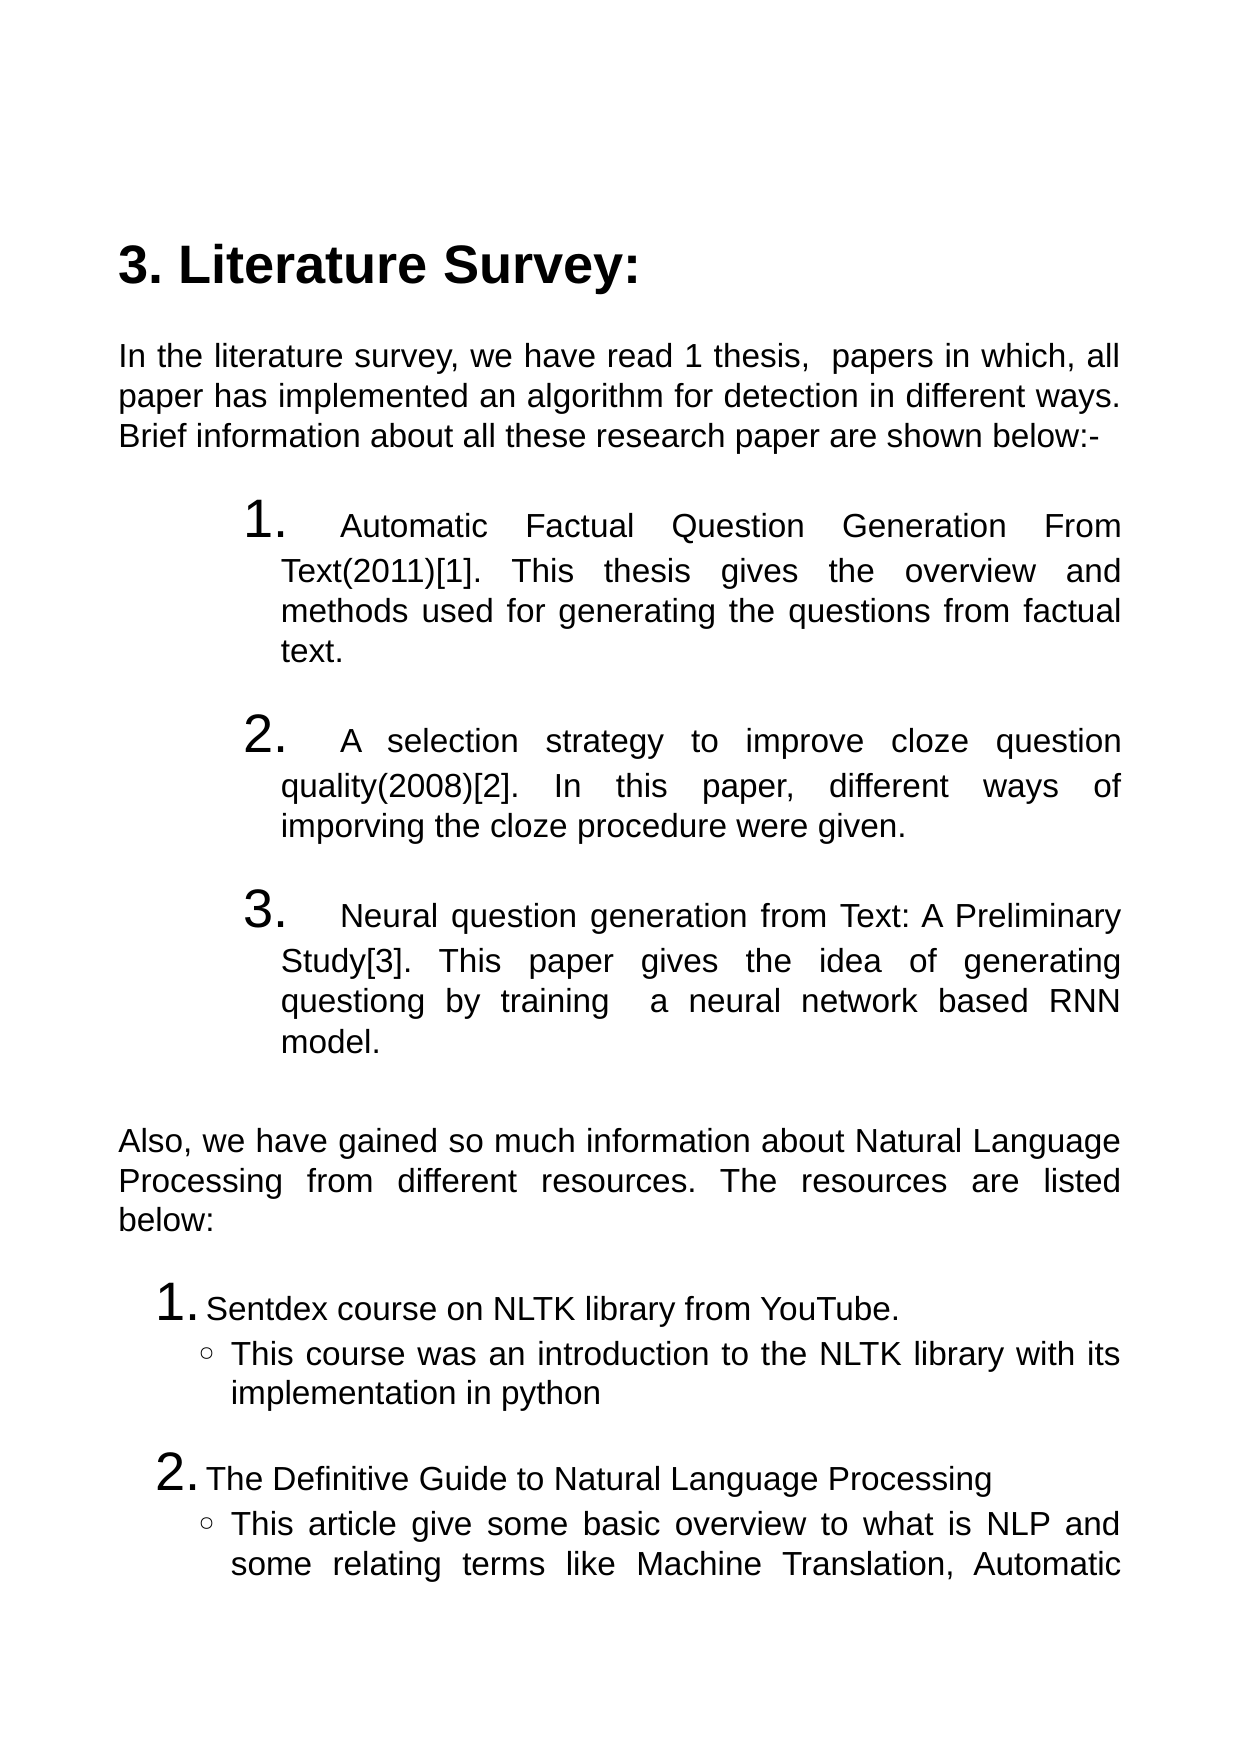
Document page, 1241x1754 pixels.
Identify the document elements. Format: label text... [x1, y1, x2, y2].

list In the literature survey, we have read 1 thesis, papers in which, all paper has implemented an algorithm for detection in different ways. Brief information about all these research paper are shown below:- [118, 336, 1122, 455]
list Automatic Factual Question Generation From Text(2011)[1]. This thesis gives the overview and methods used for generating the questions from factual text. [243, 487, 1122, 670]
list This article give some basic overview to what is NLP and some relating terms like Machine Translation, Automatic [193, 1504, 1122, 1582]
text Also, we have gained so much information about Natural Language Processing from different resources. The resources are listed below: [118, 1121, 1122, 1239]
list This course was an introduction to the NLTK library with its implementation in python [193, 1333, 1122, 1412]
list A selection strategy to improve cloze question quality(2008)[2]. In this paper, different ways of imporving the cloze procedure were given. [243, 702, 1122, 845]
list The Definitive Guide to Natural Language Processing [156, 1440, 1122, 1502]
list Neural question generation from Text: A Preliminary Study[3]. This paper gives the idea of generating questiong by training a neural network based RNN model. [243, 877, 1122, 1060]
list 3. Literature Survey: [118, 233, 1122, 295]
list Sentdex course on NLTK library from YouTube. [156, 1269, 1122, 1332]
